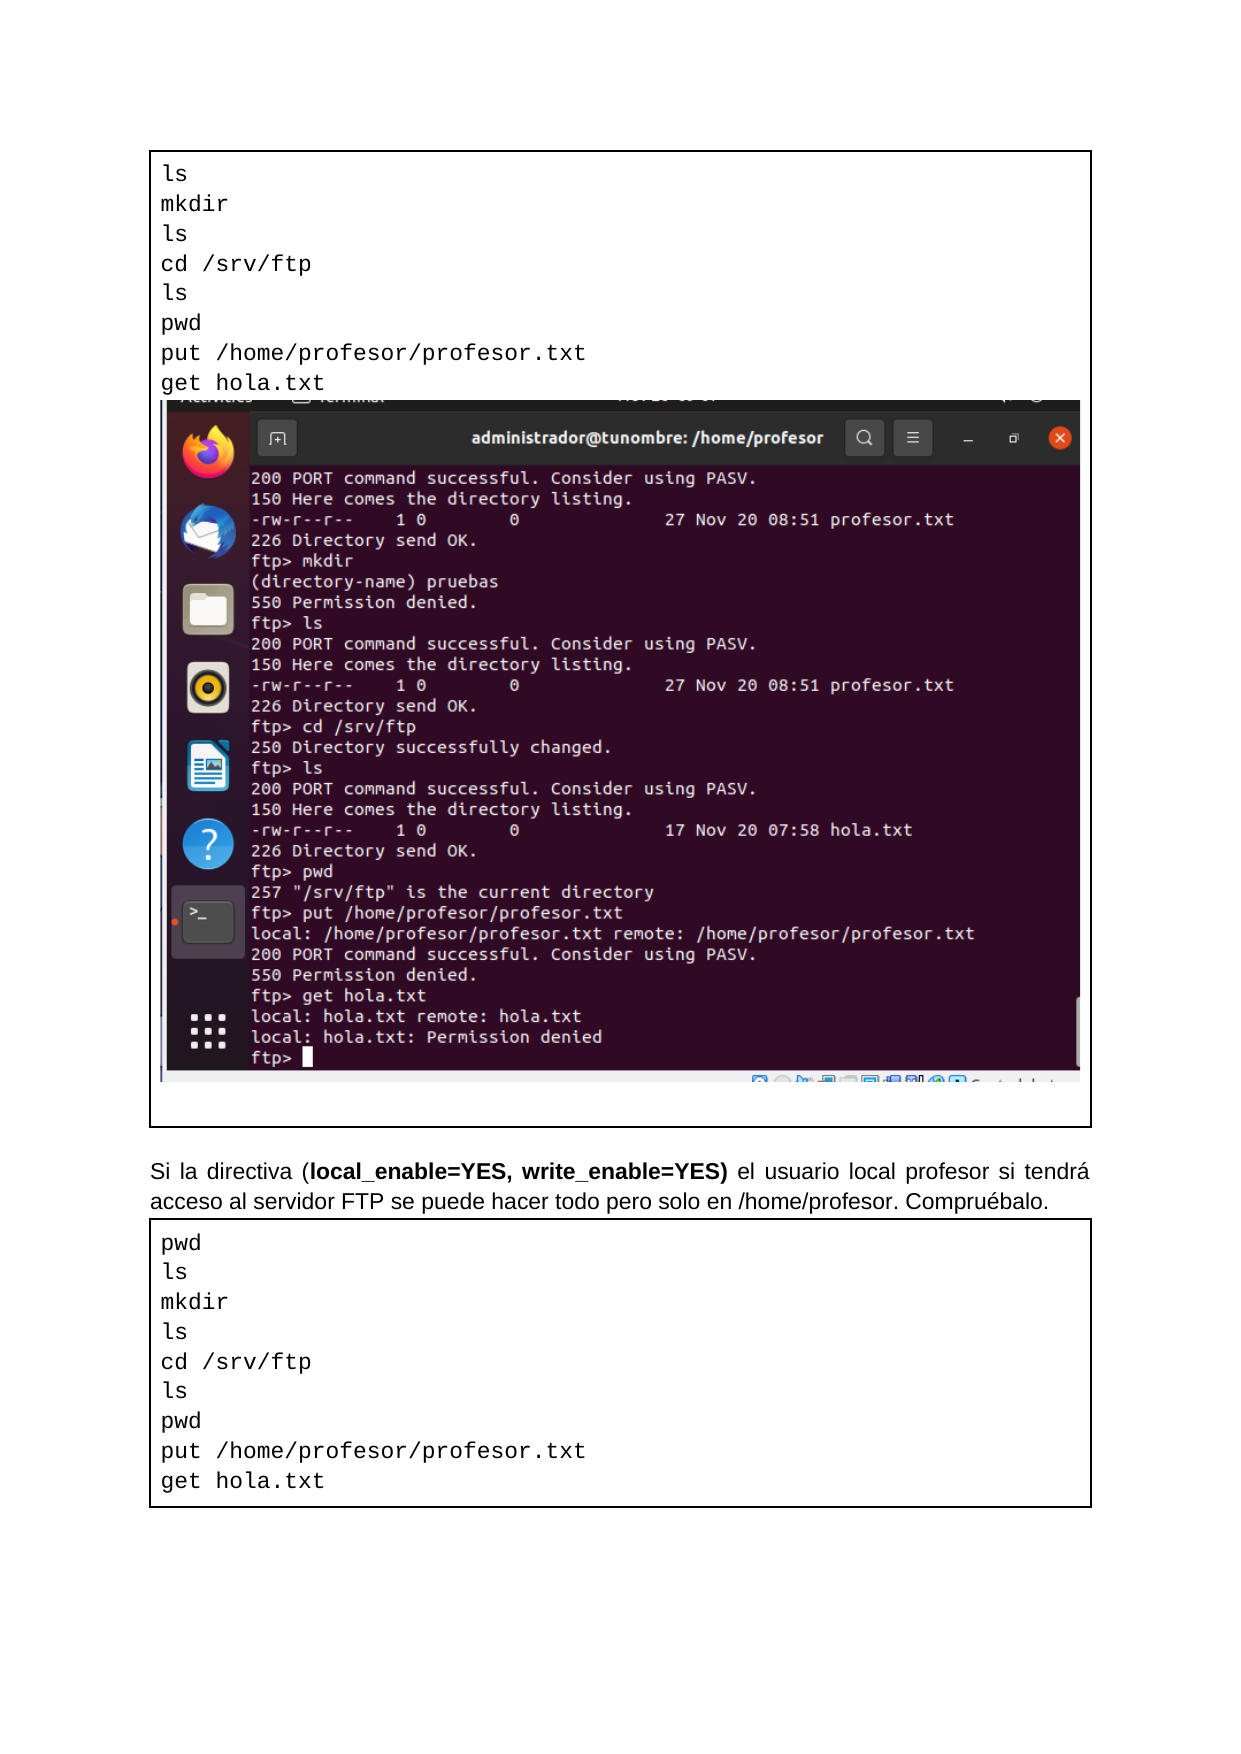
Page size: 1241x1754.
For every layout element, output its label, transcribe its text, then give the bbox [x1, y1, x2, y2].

table_header ls mkdir ls cd /srv/ftp ls pwd put /home/profesor/profesor.txt get hola.txt [151, 152, 1090, 1126]
picture [160, 400, 1080, 1082]
table_header pwd ls mkdir ls cd /srv/ftp ls pwd put /home/profesor/profesor.txt get hola.txt [151, 1220, 1090, 1506]
text Si la directiva (local_enable=YES, write_enable=YES) el usuario local profesor si tendrá acceso al servidor FTP se puede hacer todo pero solo en /home/profesor. Compruébalo. [150, 1158, 1090, 1214]
